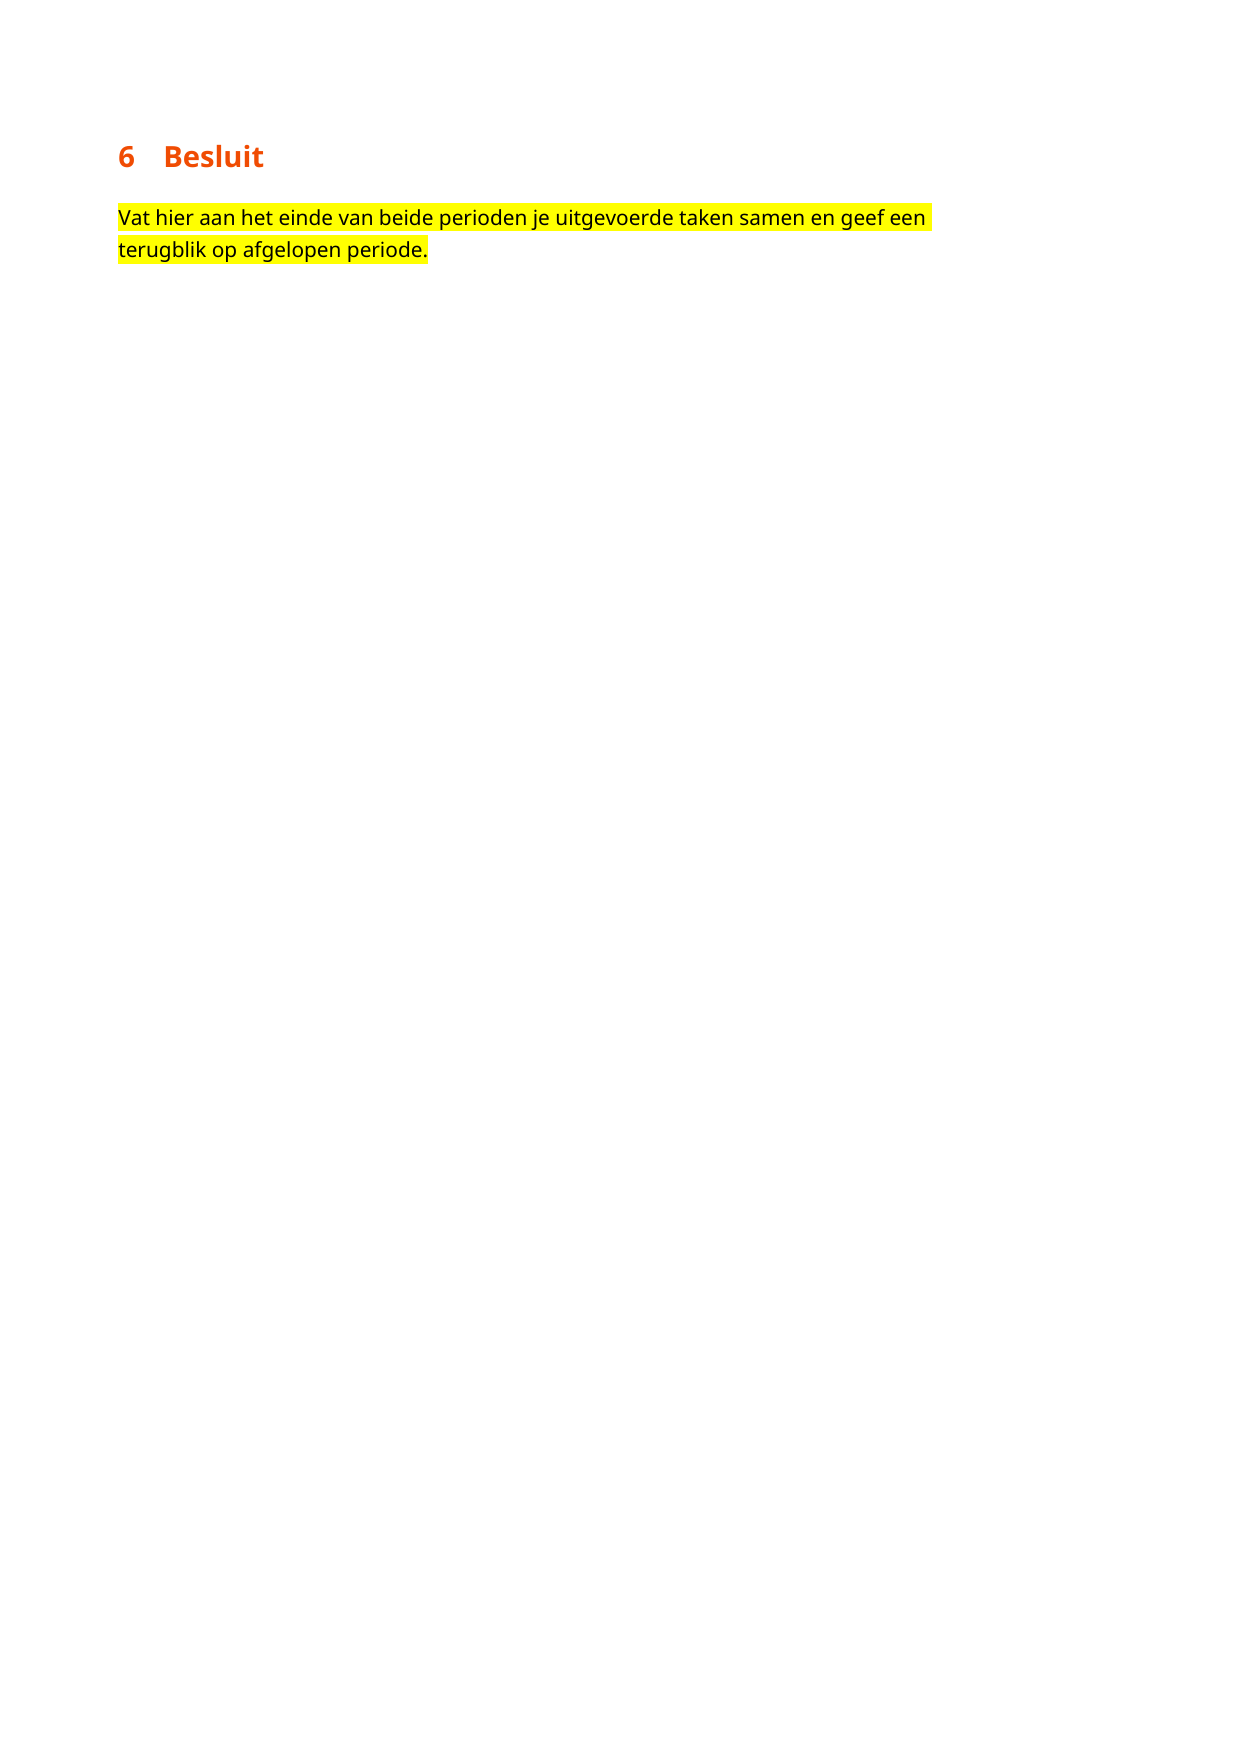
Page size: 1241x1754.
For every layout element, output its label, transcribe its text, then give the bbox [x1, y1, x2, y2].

text Vat hier aan het einde van beide perioden je uitgevoerde taken samen en geef een terugblik op afgelopen periode. [118, 203, 992, 264]
subtitle Besluit [118, 136, 992, 176]
